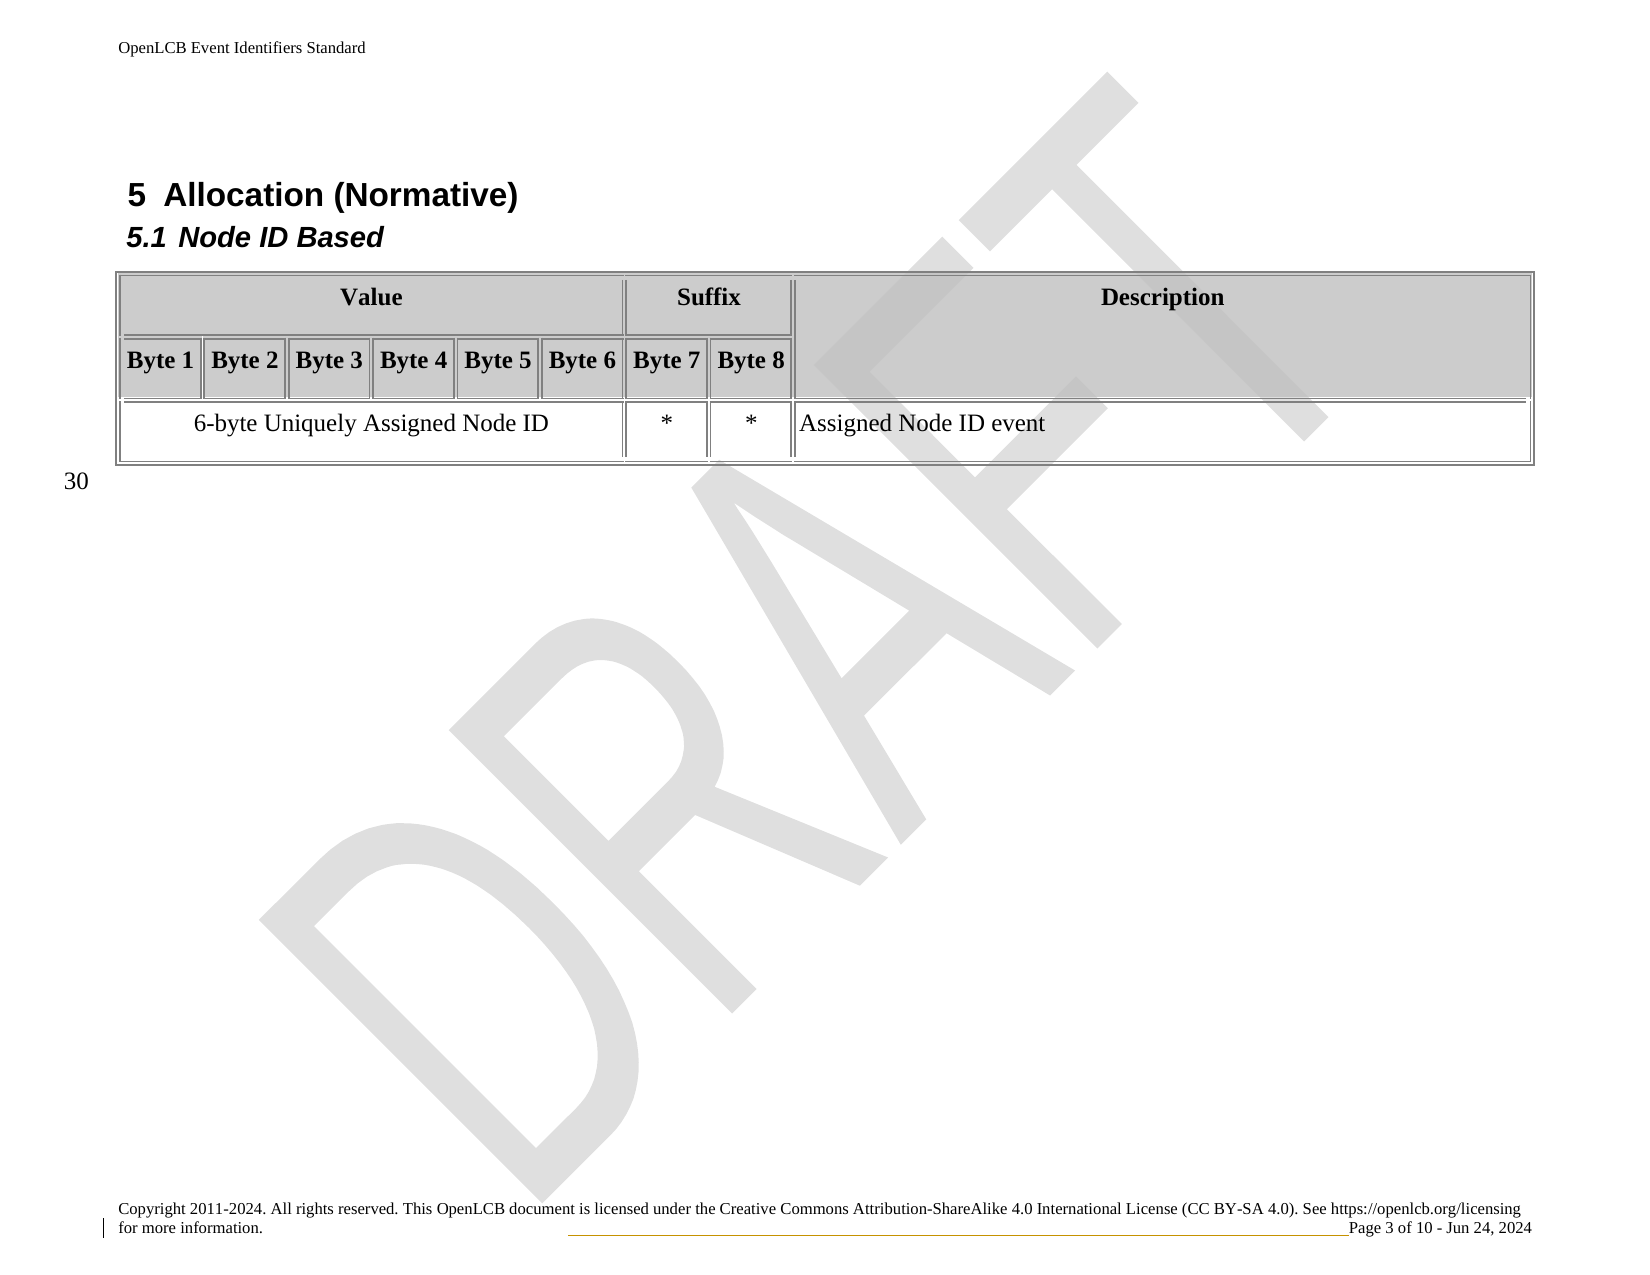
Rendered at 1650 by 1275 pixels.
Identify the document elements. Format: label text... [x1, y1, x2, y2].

table_cell Assigned Node ID event [793, 398, 908, 461]
table_cell Byte 5 [458, 340, 537, 397]
table_cell Byte 2 [205, 340, 284, 397]
table_cell 6-byte Uniquely Assigned Node ID [118, 398, 624, 461]
table_header Description [871, 276, 1258, 397]
table_cell Byte 6 [543, 340, 622, 397]
subtitle Allocation (Normative) [118, 175, 1002, 213]
table_cell Assigned Node ID event [1057, 398, 1532, 461]
subtitle [1133, 220, 1532, 253]
table_cell Assigned Node ID event [902, 403, 1048, 461]
table_header Suffix [624, 273, 793, 334]
table_cell Byte 3 [290, 340, 369, 397]
table_header Description [793, 273, 904, 397]
subtitle [1030, 191, 1074, 213]
table_cell * [624, 398, 709, 461]
table_cell * [709, 398, 793, 461]
table_header Value [121, 276, 624, 334]
table_cell Byte 4 [374, 340, 453, 397]
subtitle Node ID Based [118, 220, 1114, 253]
table_header Description [1189, 276, 1530, 397]
subtitle [1088, 175, 1532, 213]
table_cell Byte 8 [711, 340, 790, 397]
table_cell Byte 1 [118, 334, 202, 397]
table_cell Byte 7 [627, 340, 706, 397]
